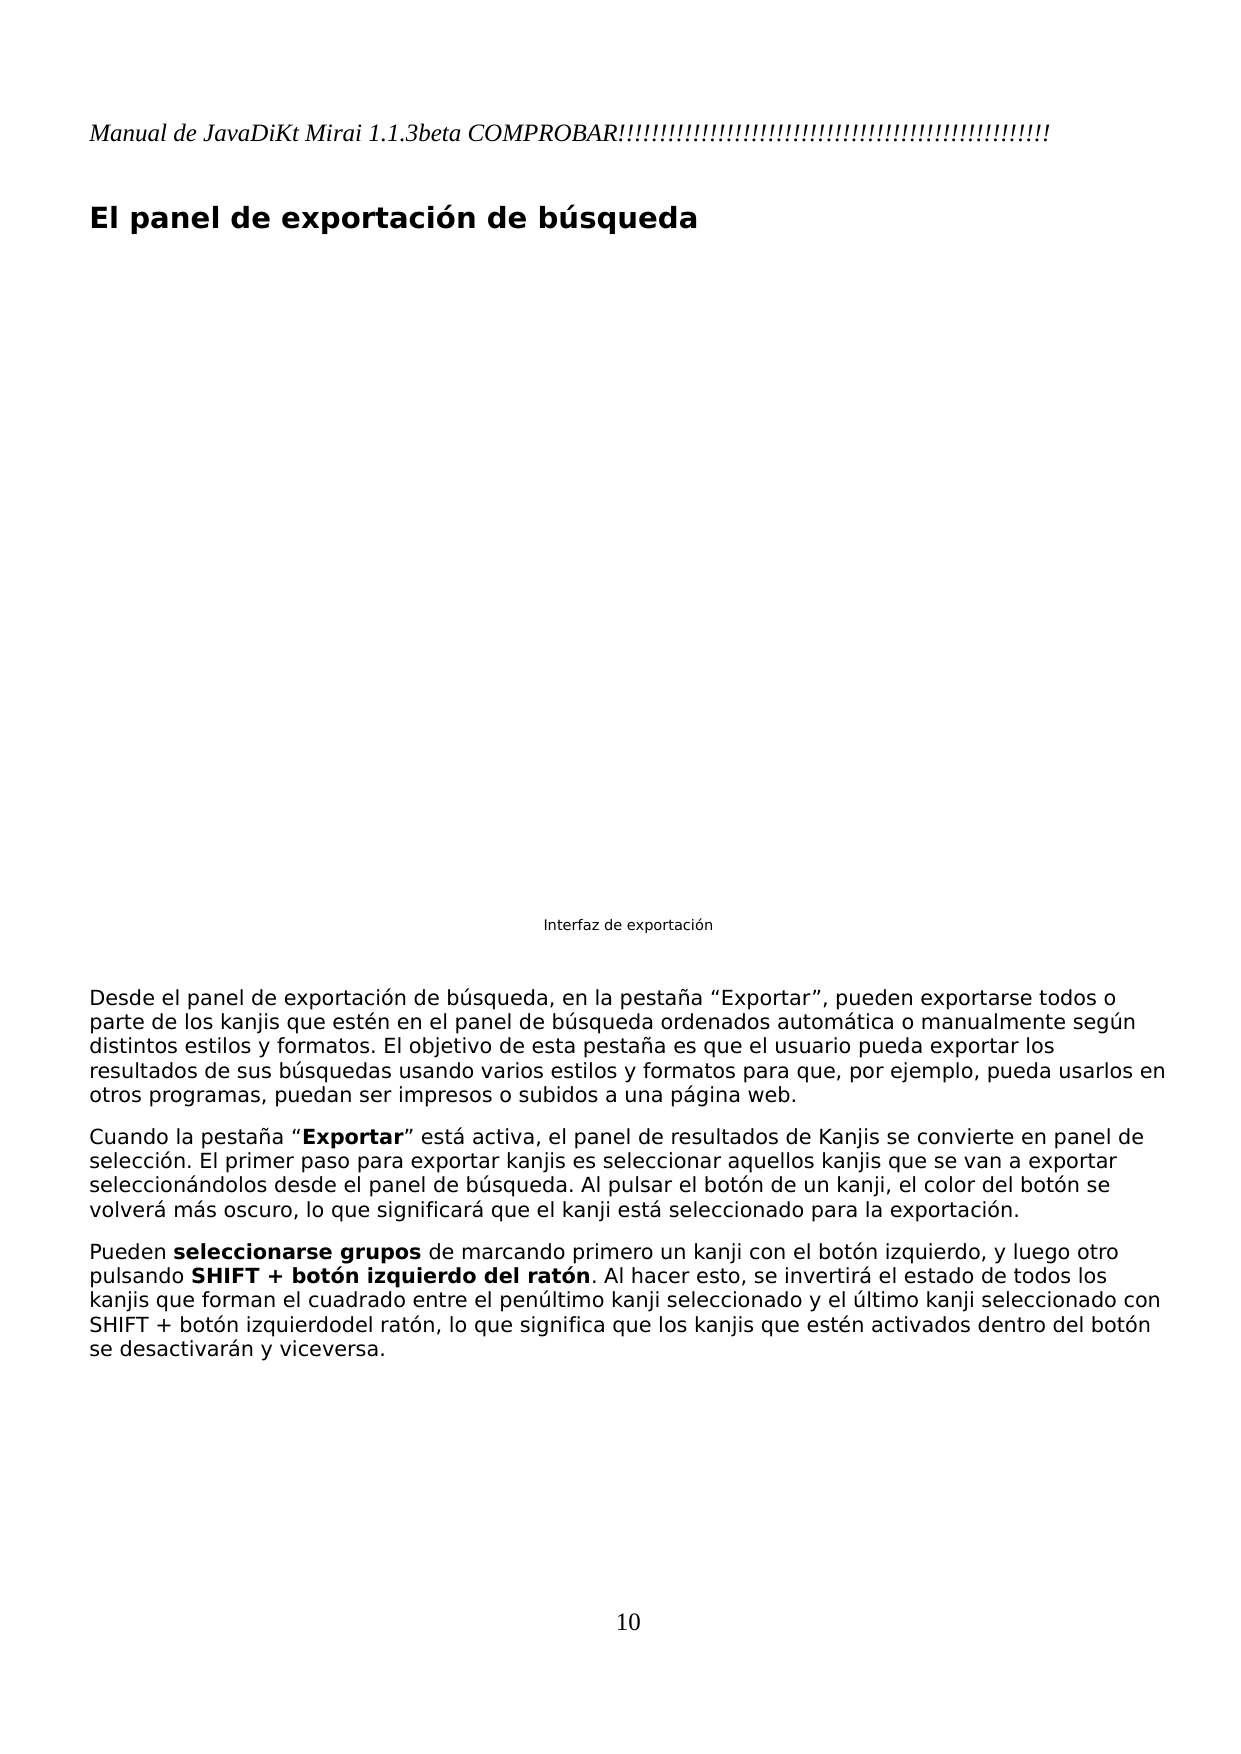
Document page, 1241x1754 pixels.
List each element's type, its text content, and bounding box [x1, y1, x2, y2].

text Cuando la pestaña “Exportar” está activa, el panel de resultados de Kanjis se convierte en panel de selección. El primer paso para exportar kanjis es seleccionar aquellos kanjis que se van a exportar seleccionándolos desde el panel de búsqueda. Al pulsar el botón de un kanji, el color del botón se volverá más oscuro, lo que significará que el kanji está seleccionado para la exportación. [89, 1125, 1167, 1222]
subtitle El panel de exportación de búsqueda [89, 201, 1167, 235]
text Interfaz de exportación [89, 917, 1167, 933]
text Desde el panel de exportación de búsqueda, en la pestaña “Exportar”, pueden exportarse todos o parte de los kanjis que estén en el panel de búsqueda ordenados automática o manualmente según distintos estilos y formatos. El objetivo de esta pestaña es que el usuario pueda exportar los resultados de sus búsquedas usando varios estilos y formatos para que, por ejemplo, pueda usarlos en otros programas, puedan ser impresos o subidos a una página web. [89, 986, 1167, 1107]
text Pueden seleccionarse grupos de marcando primero un kanji con el botón izquierdo, y luego otro pulsando SHIFT + botón izquierdo del ratón. Al hacer esto, se invertirá el estado de todos los kanjis que forman el cuadrado entre el penúltimo kanji seleccionado y el último kanji seleccionado con SHIFT + botón izquierdodel ratón, lo que significa que los kanjis que estén activados dentro del botón se desactivarán y viceversa. [89, 1240, 1167, 1361]
